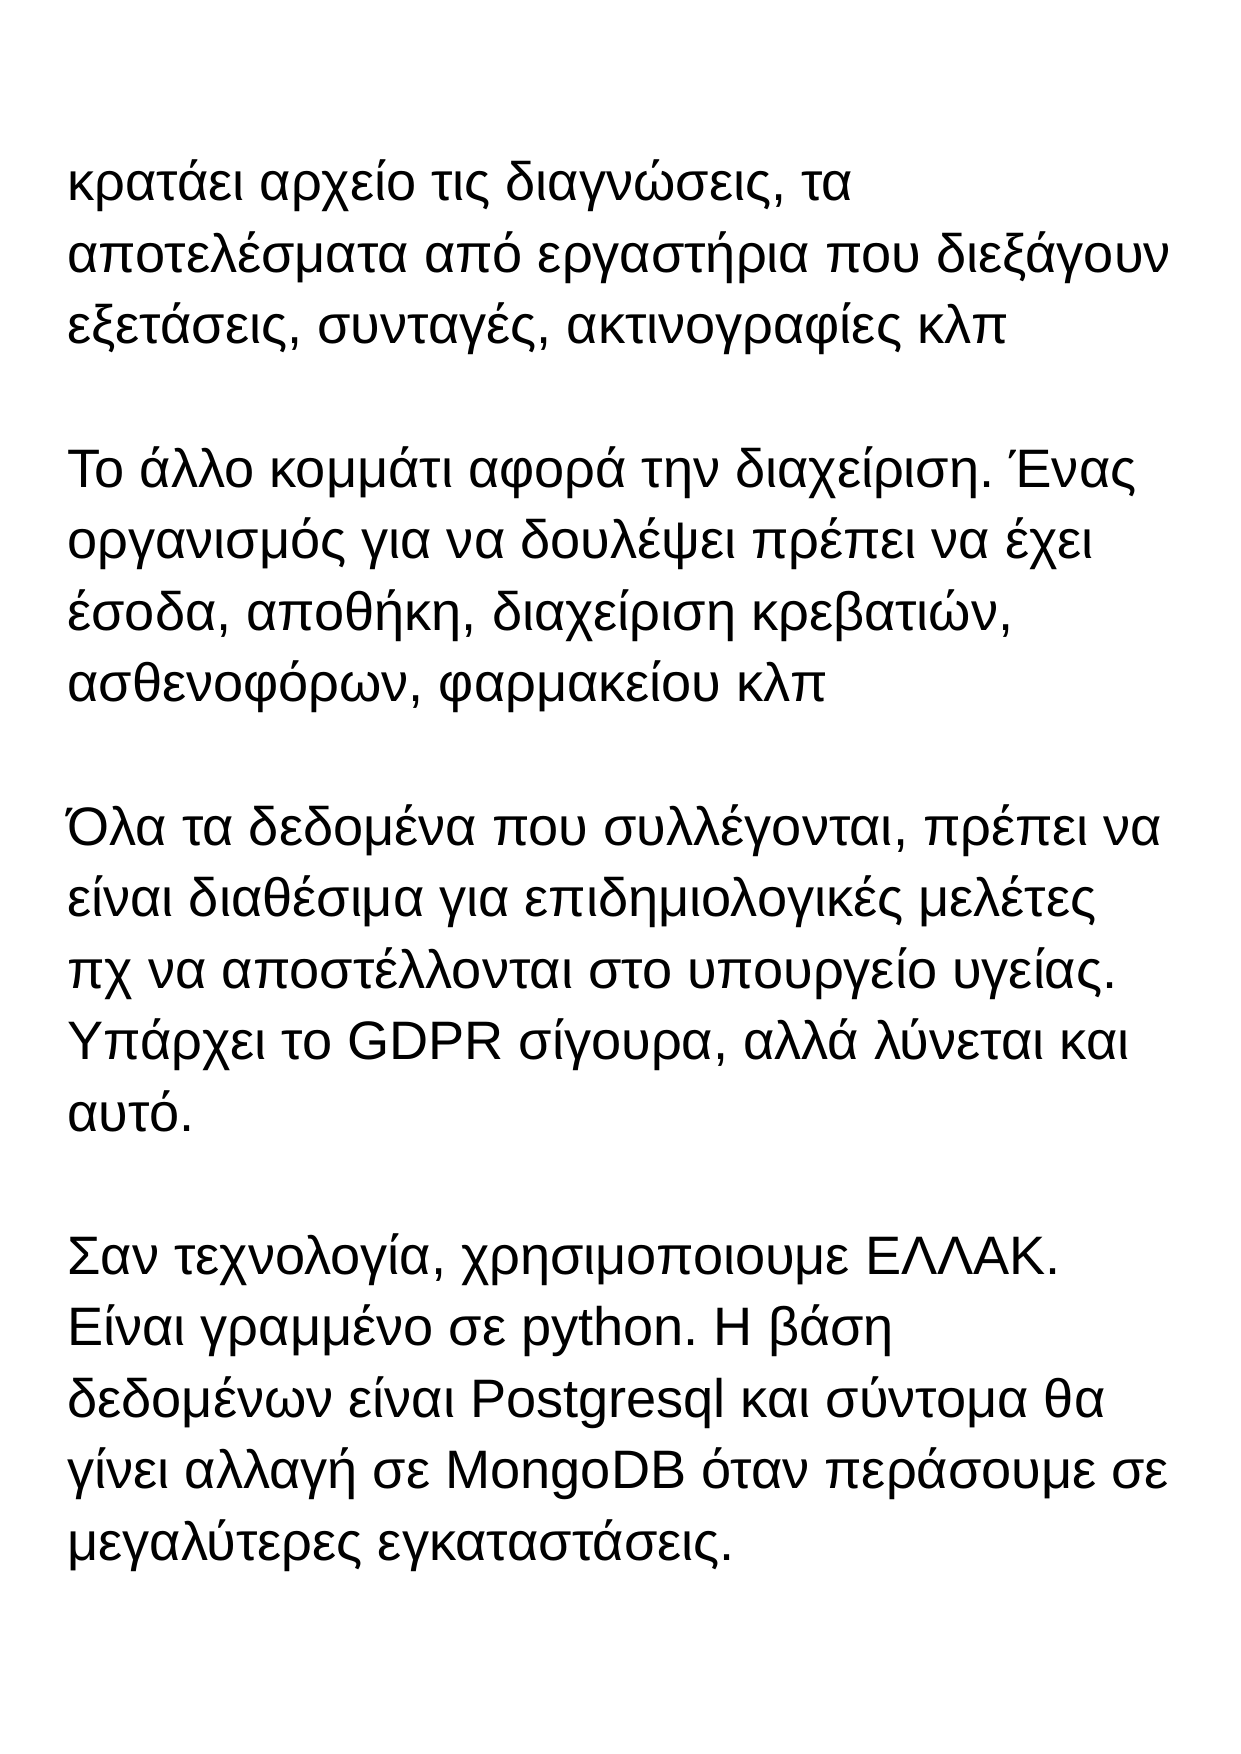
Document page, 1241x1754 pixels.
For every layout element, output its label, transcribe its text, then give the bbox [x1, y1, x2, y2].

text Είναι γραμμένο σε python. Η βάση δεδομένων είναι Postgresql και σύντομα θα γίνει αλλαγή σε MongoDB όταν περάσουμε σε μεγαλύτερες εγκαταστάσεις. [67, 1295, 1173, 1572]
text Σαν τεχνολογία, χρησιμοποιουμε ΕΛΛΑΚ. [67, 1223, 1173, 1286]
text κρατάει αρχείο τις διαγνώσεις, τα αποτελέσματα από εργαστήρια που διεξάγουν εξετάσεις, συνταγές, ακτινογραφίες κλπ [67, 150, 1173, 355]
text Το άλλο κομμάτι αφορά την διαχείριση. Ένας οργανισμός για να δουλέψει πρέπει να έχει έσοδα, αποθήκη, διαχείριση κρεβατιών, ασθενοφόρων, φαρμακείου κλπ [67, 436, 1173, 713]
text Όλα τα δεδομένα που συλλέγονται, πρέπει να είναι διαθέσιμα για επιδημιολογικές μελέτες πχ να αποστέλλονται στο υπουργείο υγείας. Υπάρχει το GDPR σίγουρα, αλλά λύνεται και αυτό. [67, 794, 1173, 1143]
